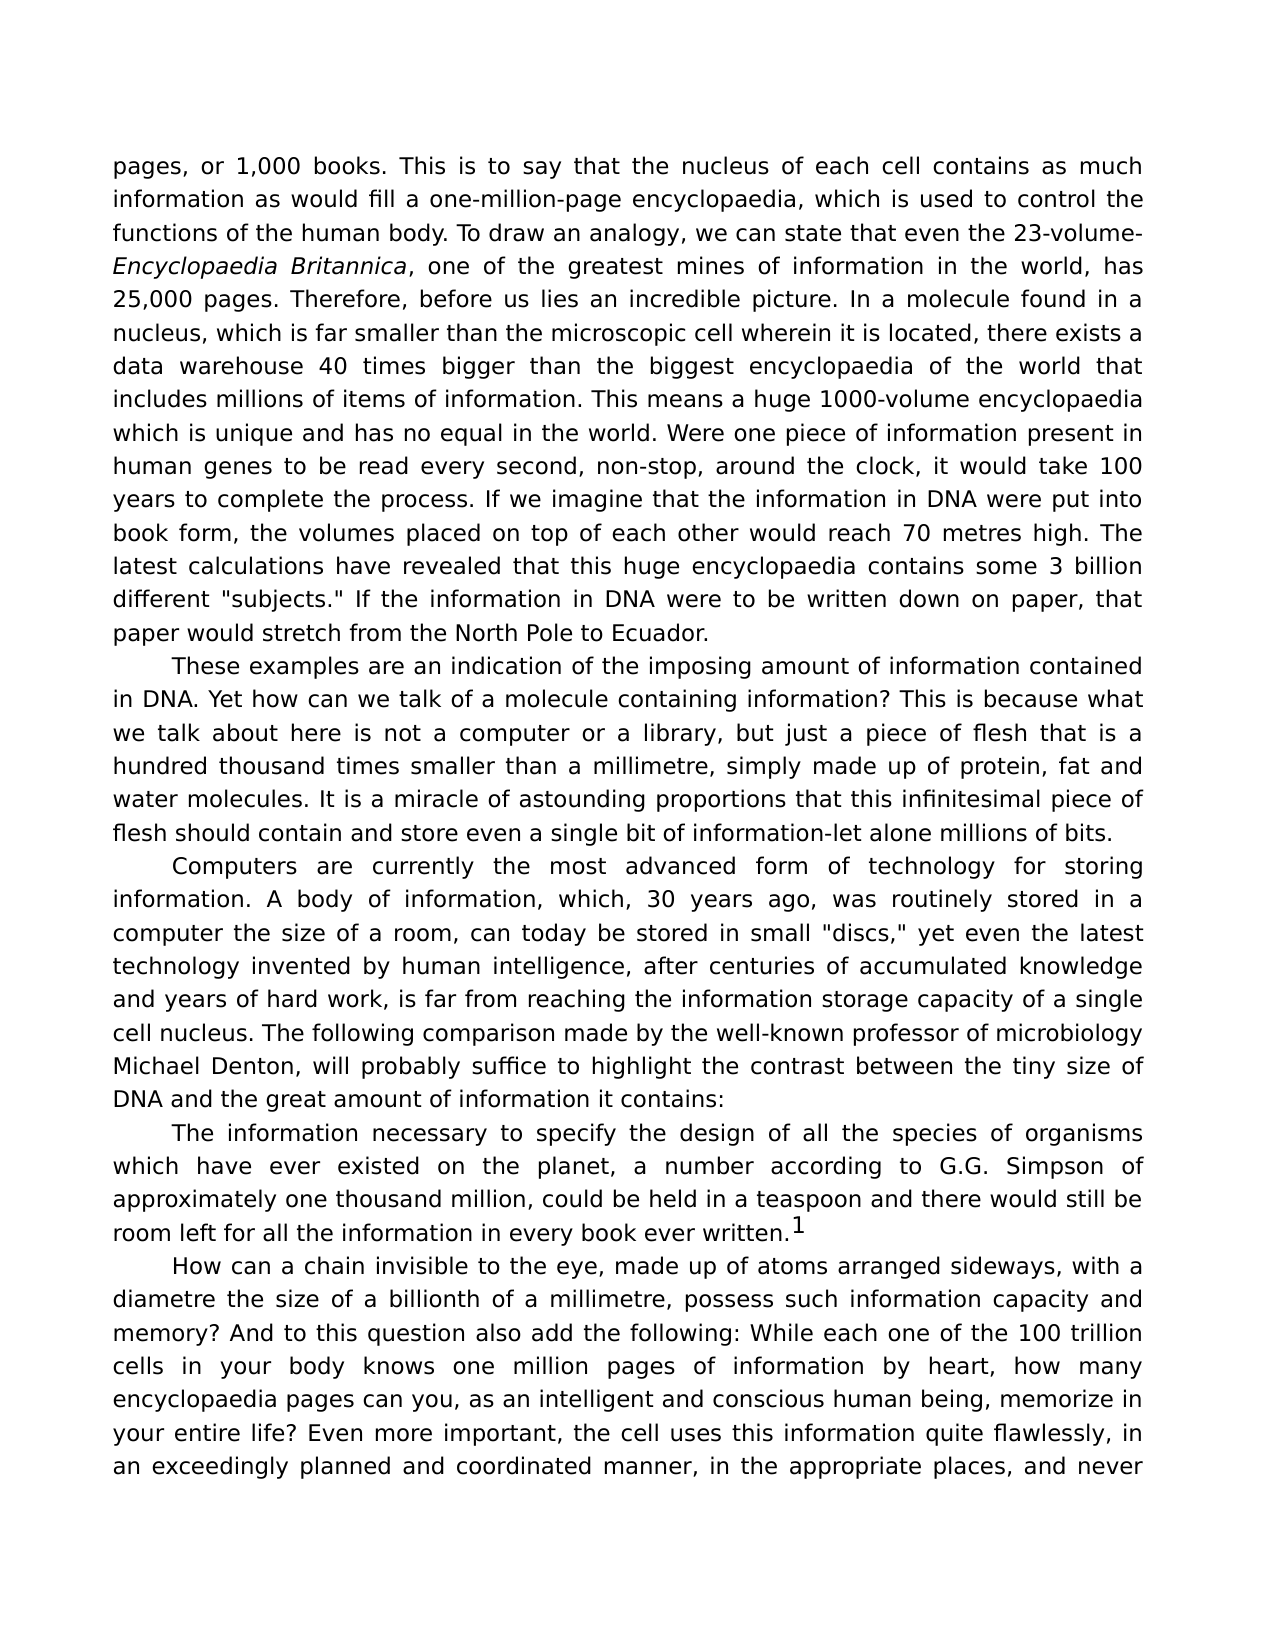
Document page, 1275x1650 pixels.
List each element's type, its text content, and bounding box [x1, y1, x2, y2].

text These examples are an indication of the imposing amount of information contained in DNA. Yet how can we talk of a molecule containing information? This is because what we talk about here is not a computer or a library, but just a piece of flesh that is a hundred thousand times smaller than a millimetre, simply made up of protein, fat and water molecules. It is a miracle of astounding proportions that this infinitesimal piece of flesh should contain and store even a single bit of information-let alone millions of bits. [112, 648, 1145, 848]
text Computers are currently the most advanced form of technology for storing information. A body of information, which, 30 years ago, was routinely stored in a computer the size of a room, can today be stored in small "discs," yet even the latest technology invented by human intelligence, after centuries of accumulated knowledge and years of hard work, is far from reaching the information storage capacity of a single cell nucleus. The following comparison made by the well-known professor of microbiology Michael Denton, will probably suffice to highlight the contrast between the tiny size of DNA and the great amount of information it contains: [112, 848, 1145, 1114]
text The information necessary to specify the design of all the species of organisms which have ever existed on the planet, a number according to G.G. Simpson of approximately one thousand million, could be held in a teaspoon and there would still be room left for all the information in every book ever written.1 [112, 1114, 1145, 1248]
text How can a chain invisible to the eye, made up of atoms arranged sideways, with a diametre the size of a billionth of a millimetre, possess such information capacity and memory? And to this question also add the following: While each one of the 100 trillion cells in your body knows one million pages of information by heart, how many encyclopaedia pages can you, as an intelligent and conscious human being, memorize in your entire life? Even more important, the cell uses this information quite flawlessly, in an exceedingly planned and coordinated manner, in the appropriate places, and never [112, 1248, 1145, 1481]
text pages, or 1,000 books. This is to say that the nucleus of each cell contains as much information as would fill a one-million-page encyclopaedia, which is used to control the functions of the human body. To draw an analogy, we can state that even the 23-volume-Encyclopaedia Britannica, one of the greatest mines of information in the world, has 25,000 pages. Therefore, before us lies an incredible picture. In a molecule found in a nucleus, which is far smaller than the microscopic cell wherein it is located, there exists a data warehouse 40 times bigger than the biggest encyclopaedia of the world that includes millions of items of information. This means a huge 1000-volume encyclopaedia which is unique and has no equal in the world. Were one piece of information present in human genes to be read every second, non-stop, around the clock, it would take 100 years to complete the process. If we imagine that the information in DNA were put into book form, the volumes placed on top of each other would reach 70 metres high. The latest calculations have revealed that this huge encyclopaedia contains some 3 billion different "subjects." If the information in DNA were to be written down on paper, that paper would stretch from the North Pole to Ecuador. [112, 148, 1145, 648]
